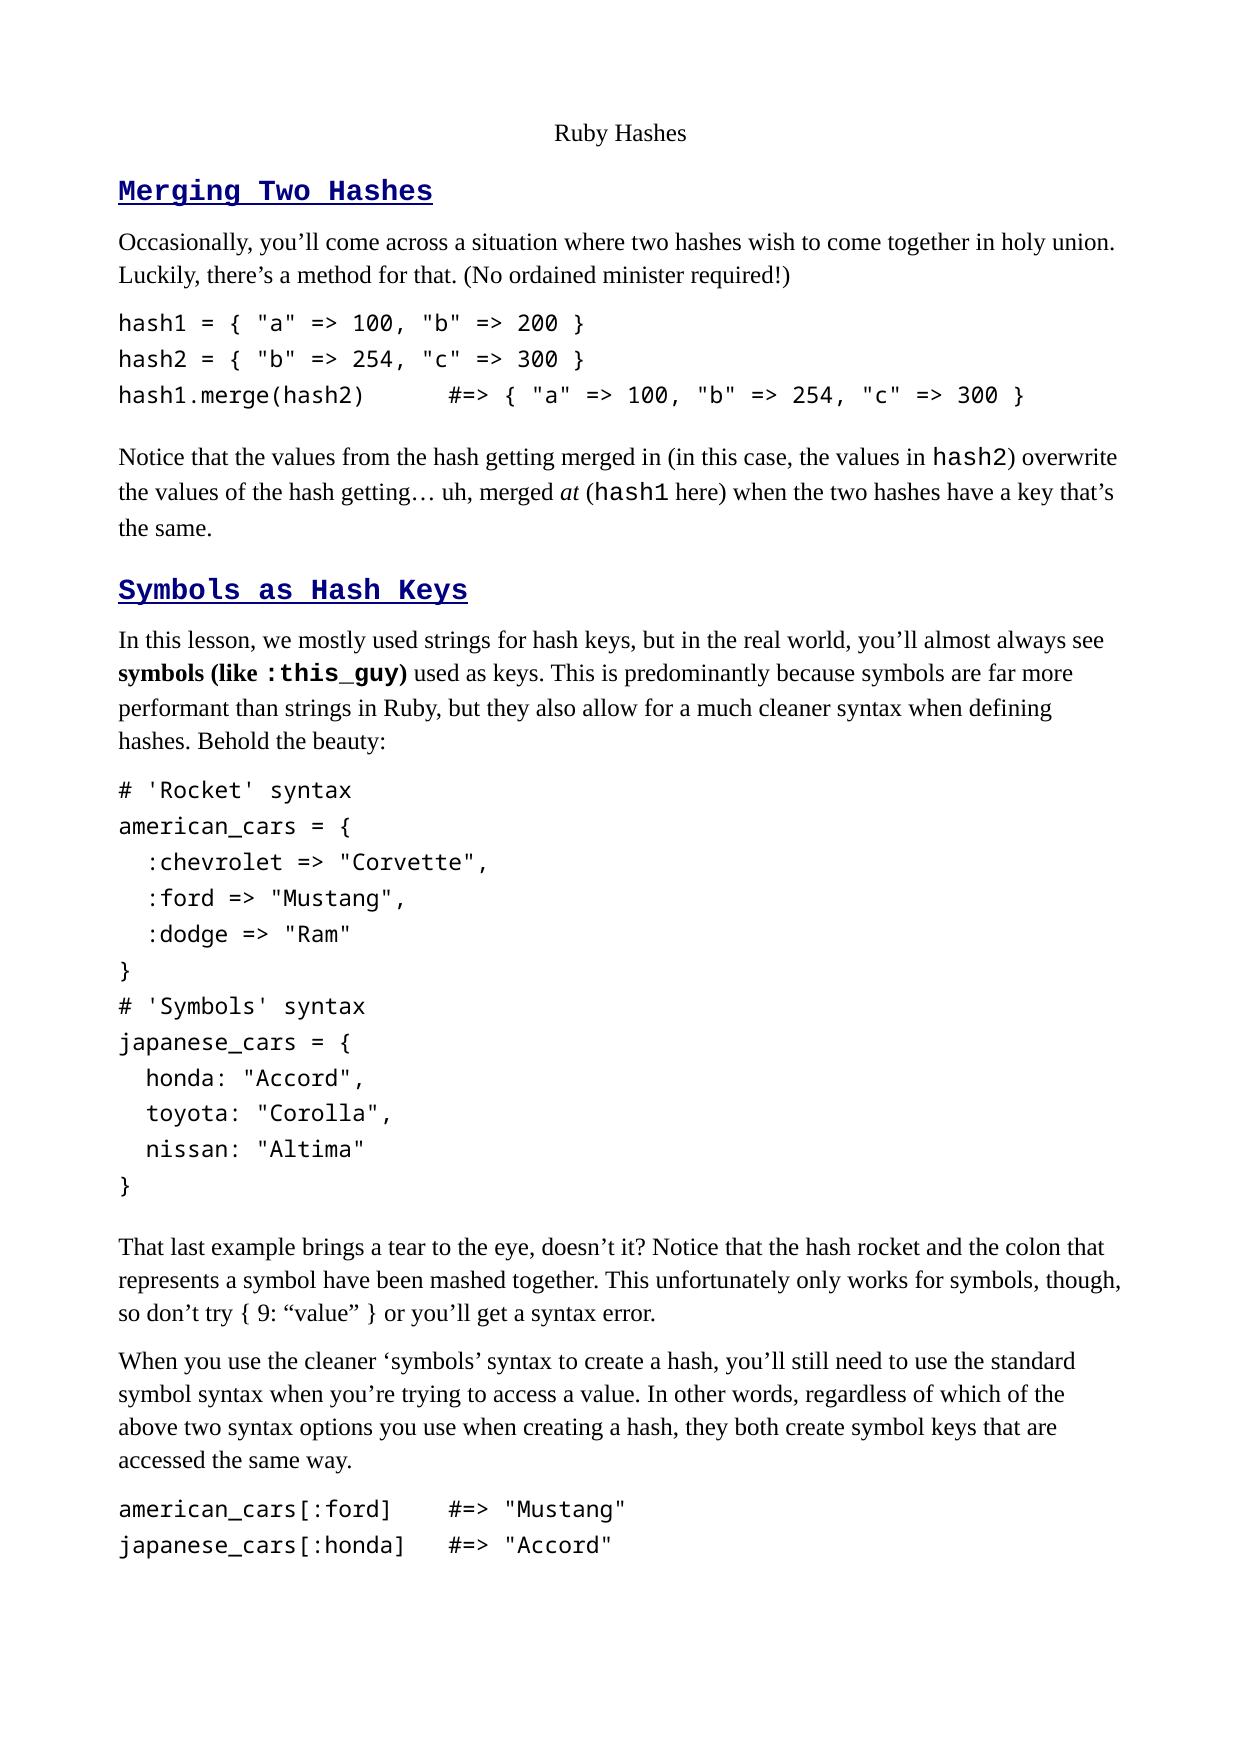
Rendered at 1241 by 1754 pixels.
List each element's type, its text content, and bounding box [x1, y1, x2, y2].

text japanese_cars = { [118, 1026, 1122, 1057]
subtitle Symbols as Hash Keys [118, 575, 1122, 608]
text american_cars[:ford] #=> "Mustang" [118, 1493, 1122, 1524]
text japanese_cars[:honda] #=> "Accord" [118, 1529, 1122, 1560]
text :dodge => "Ram" [118, 918, 1122, 949]
text :ford => "Mustang", [118, 882, 1122, 913]
text } [118, 954, 1122, 985]
text toyota: "Corolla", [118, 1097, 1122, 1129]
text # 'Symbols' syntax [118, 989, 1122, 1021]
text hash2 = { "b" => 254, "c" => 300 } [118, 343, 1122, 374]
text In this lesson, we mostly used strings for hash keys, but in the real world, you’ll almost always see symbols (like :this_guy) used as keys. This is predominantly because symbols are far more performant than strings in Ruby, but they also allow for a much cleaner syntax when defining hashes. Behold the beauty: [118, 625, 1122, 755]
text Notice that the values from the hash getting merged in (in this case, the values in hash2) overwrite the values of the hash getting… uh, merged at (hash1 here) when the two hashes have a key that’s the same. [118, 442, 1122, 541]
text american_cars = { [118, 810, 1122, 841]
text hash1.merge(hash2) #=> { "a" => 100, "b" => 254, "c" => 300 } [118, 379, 1122, 411]
text # 'Rocket' syntax [118, 774, 1122, 805]
text } [118, 1169, 1122, 1201]
text That last example brings a tear to the eye, doesn’t it? Notice that the hash rocket and the colon that represents a symbol have been mashed together. This unfortunately only works for symbols, though, so don’t try { 9: “value” } or you’ll get a syntax error. [118, 1232, 1122, 1327]
text :chevrolet => "Corvette", [118, 846, 1122, 877]
text honda: "Accord", [118, 1061, 1122, 1093]
text hash1 = { "a" => 100, "b" => 200 } [118, 307, 1122, 339]
text Occasionally, you’ll come across a situation where two hashes wish to come together in holy union. Luckily, there’s a method for that. (No ordained minister required!) [118, 227, 1122, 288]
text When you use the cleaner ‘symbols’ syntax to create a hash, you’ll still need to use the standard symbol syntax when you’re trying to access a value. In other words, regardless of which of the above two syntax options you use when creating a hash, they both create symbol keys that are accessed the same way. [118, 1346, 1122, 1474]
subtitle Merging Two Hashes [118, 176, 1122, 209]
text nissan: "Altima" [118, 1133, 1122, 1164]
